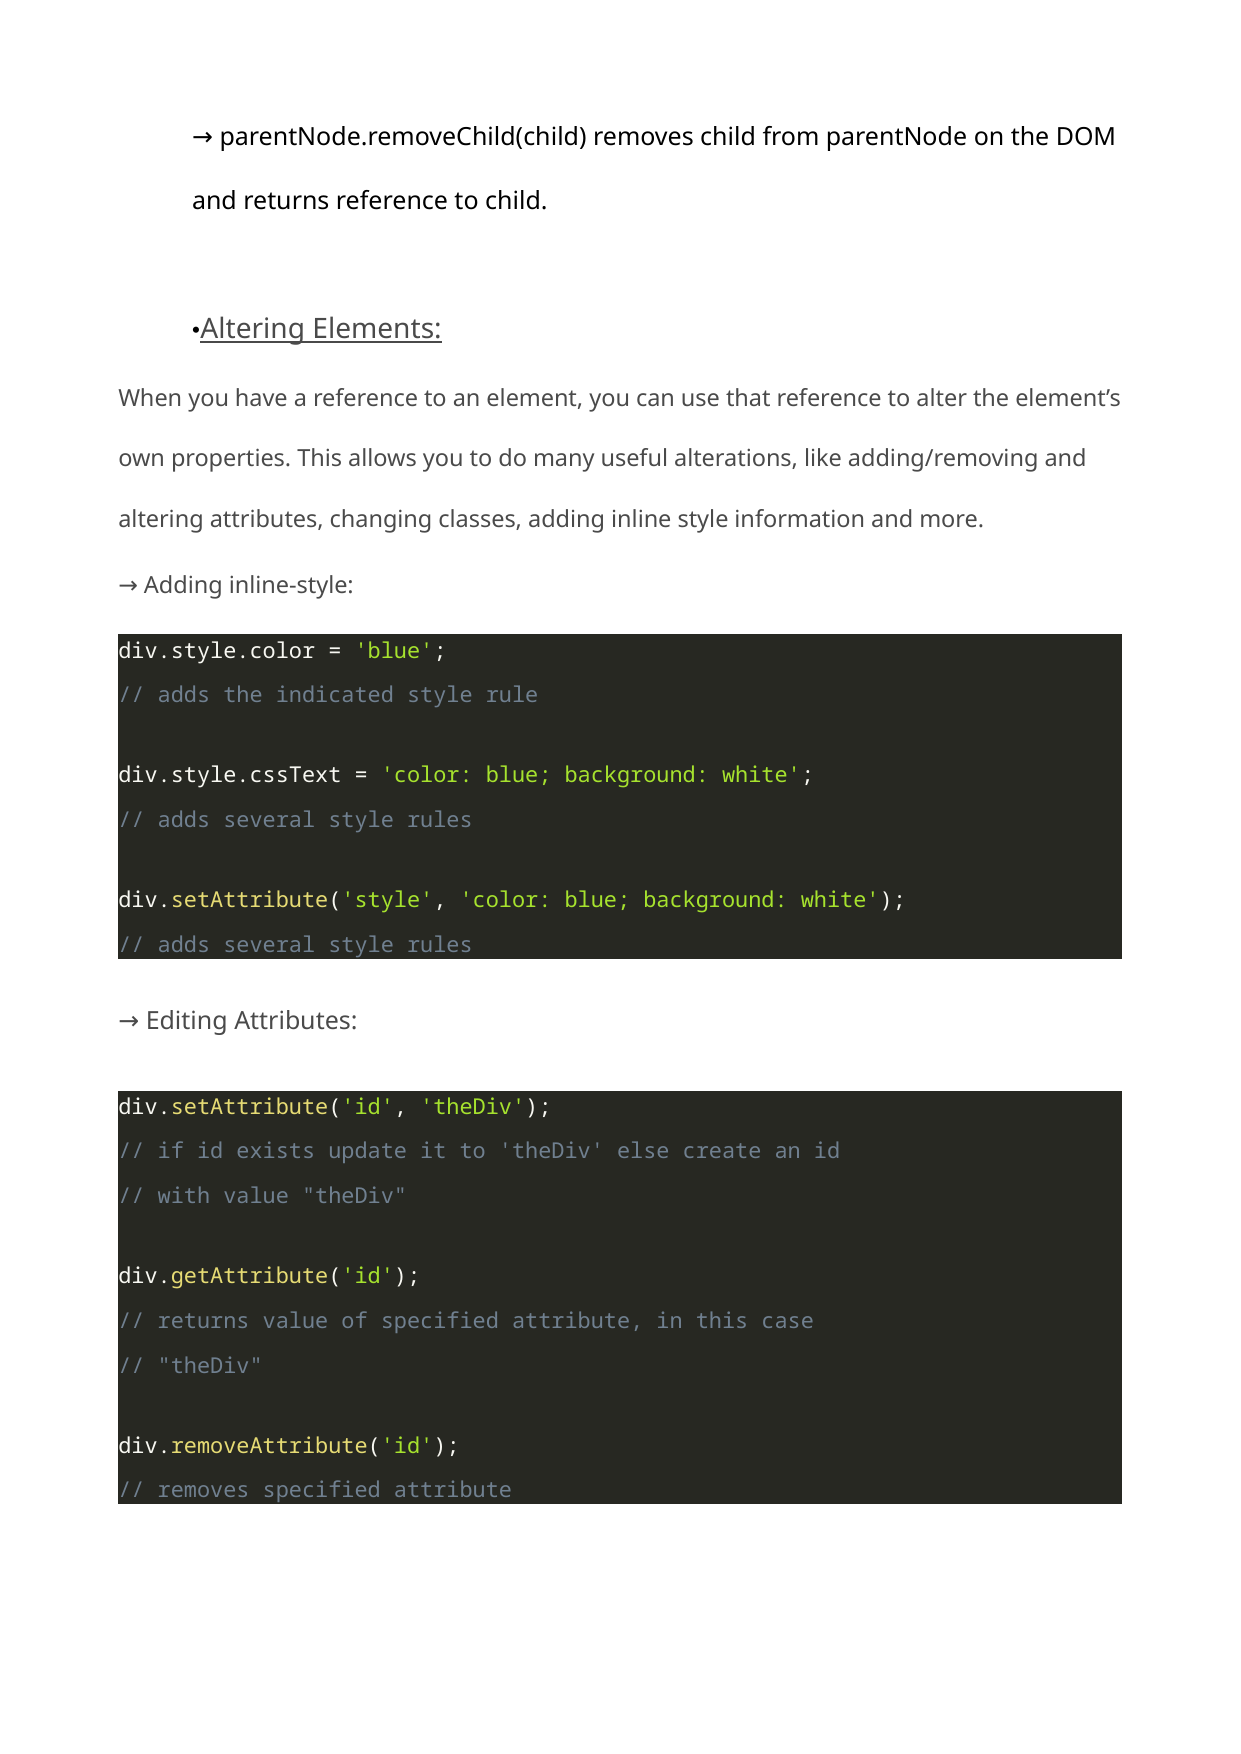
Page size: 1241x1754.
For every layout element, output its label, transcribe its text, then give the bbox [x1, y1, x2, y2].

subtitle → Editing Attributes: [118, 1003, 1122, 1037]
text // adds several style rules [118, 804, 1122, 834]
text div.style.cssText = 'color: blue; background: white'; [118, 759, 1122, 789]
text div.removeAttribute('id'); [118, 1430, 1122, 1459]
text // "theDiv" [118, 1350, 1122, 1379]
text // adds the indicated style rule [118, 679, 1122, 709]
text div.style.color = 'blue'; [118, 634, 1122, 664]
text → Adding inline-style: [118, 568, 1122, 601]
text // if id exists update it to 'theDiv' else create an id [118, 1136, 1122, 1165]
list → parentNode.removeChild(child) removes child from parentNode on the DOM and returns reference to child. [118, 118, 1122, 217]
text div.setAttribute('id', 'theDiv'); [118, 1091, 1122, 1121]
text // removes specified attribute [118, 1474, 1122, 1504]
text When you have a reference to an element, you can use that reference to alter the element’s own properties. This allows you to do many useful alterations, like adding/removing and altering attributes, changing classes, adding inline style information and more. [118, 381, 1122, 534]
list Altering Elements: [118, 308, 1122, 347]
text div.setAttribute('style', 'color: blue; background: white'); [118, 884, 1122, 914]
text // adds several style rules [118, 929, 1122, 959]
text // with value "theDiv" [118, 1180, 1122, 1210]
text // returns value of specified attribute, in this case [118, 1305, 1122, 1335]
text div.getAttribute('id'); [118, 1260, 1122, 1290]
